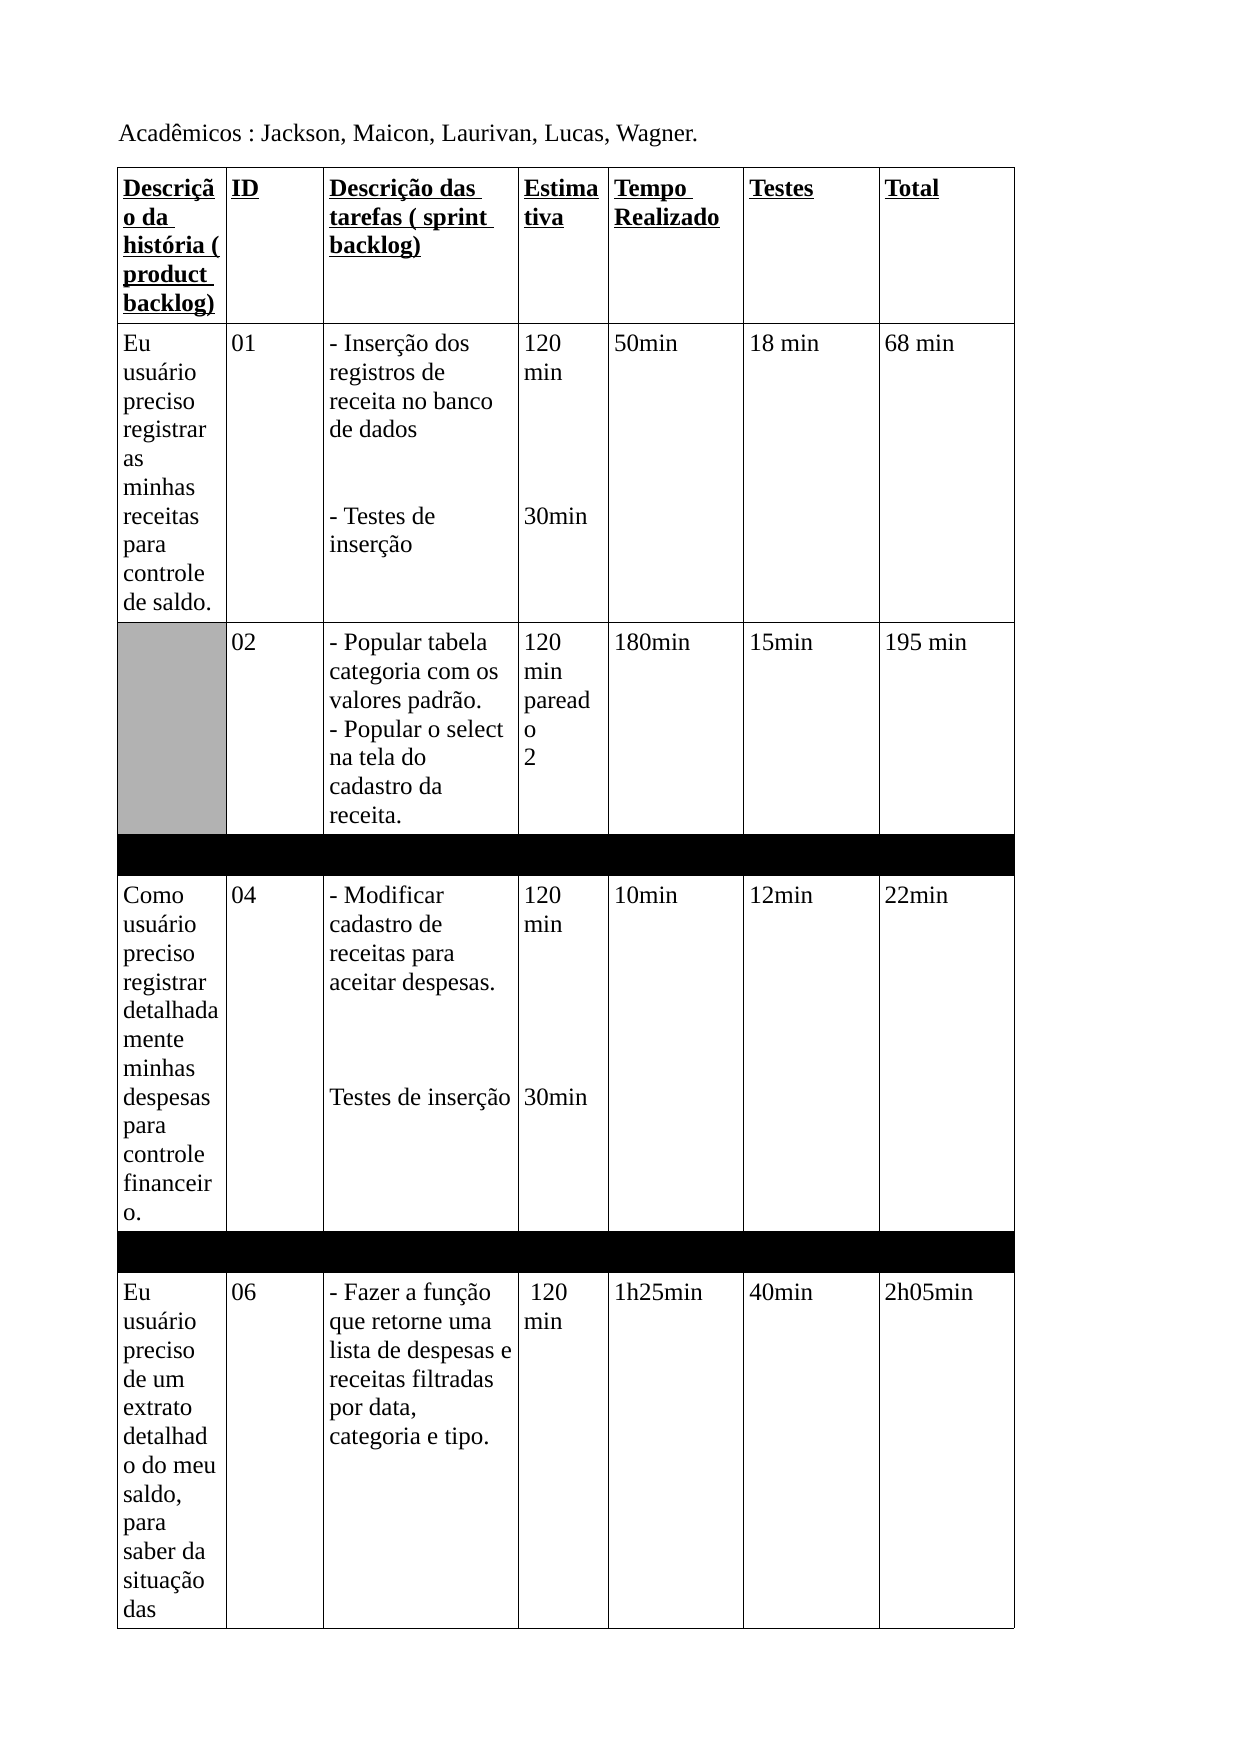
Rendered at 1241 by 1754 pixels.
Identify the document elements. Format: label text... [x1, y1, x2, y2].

table_cell [880, 1232, 1014, 1272]
table_header Tempo Realizado [609, 168, 743, 322]
table_cell 180min [609, 623, 743, 834]
table_cell 2h05min [880, 1273, 1014, 1628]
table_cell [227, 1232, 323, 1272]
table_cell 1h25min [609, 1273, 743, 1628]
table_cell [609, 835, 743, 875]
table_cell [118, 835, 226, 875]
table_cell [519, 1232, 608, 1272]
table_cell 01 [227, 324, 323, 622]
table_cell [609, 1232, 743, 1272]
table_cell [744, 835, 879, 875]
table_cell Eu usuário preciso de um extrato detalhado do meu saldo, para saber da situação das [118, 1273, 226, 1628]
table_cell - Fazer a função que retorne uma lista de despesas e receitas filtradas por data, categoria e tipo. [324, 1273, 518, 1628]
table_cell 02 [227, 623, 323, 834]
table_cell [227, 835, 323, 875]
table_cell [880, 835, 1014, 875]
table_cell 10min [609, 876, 743, 1231]
table_cell [118, 1232, 226, 1272]
table_cell 68 min [880, 324, 1014, 622]
table_header Descrição das tarefas ( sprint backlog) [324, 168, 518, 322]
table_cell Como usuário preciso registrar detalhadamente minhas despesas para controle financeiro. [118, 876, 226, 1231]
table_cell 06 [227, 1273, 323, 1628]
table_cell 40min [744, 1273, 879, 1628]
table_header Total [880, 168, 1014, 322]
table_cell 18 min [744, 324, 879, 622]
table_cell [519, 835, 608, 875]
table_header Testes [744, 168, 879, 322]
table_cell - Popular tabela categoria com os valores padrão. - Popular o select na tela do cadastro da receita. [324, 623, 518, 834]
table_cell [744, 1232, 879, 1272]
table_cell 12min [744, 876, 879, 1231]
table_header ID [227, 168, 323, 322]
table_cell 120 min [519, 1273, 608, 1628]
table_cell 04 [227, 876, 323, 1231]
table_cell Eu usuário preciso registrar as minhas receitas para controle de saldo. [118, 324, 226, 622]
table_cell - Modificar cadastro de receitas para aceitar despesas. Testes de inserção [324, 876, 518, 1231]
table_cell 120 min pareado 2 [519, 623, 608, 834]
table_header Descrição da história ( product backlog) [118, 168, 226, 322]
table_cell 15min [744, 623, 879, 834]
table_cell 22min [880, 876, 1014, 1231]
table_cell [118, 623, 226, 834]
table_cell [324, 835, 518, 875]
table_cell 195 min [880, 623, 1014, 834]
table_cell 120 min 30min [519, 324, 608, 622]
table_cell - Inserção dos registros de receita no banco de dados - Testes de inserção [324, 324, 518, 622]
table_cell [324, 1232, 518, 1272]
table_cell 50min [609, 324, 743, 622]
text Acadêmicos : Jackson, Maicon, Laurivan, Lucas, Wagner. [118, 118, 1122, 147]
table_cell 120 min 30min [519, 876, 608, 1231]
table_header Estimativa [519, 168, 608, 322]
